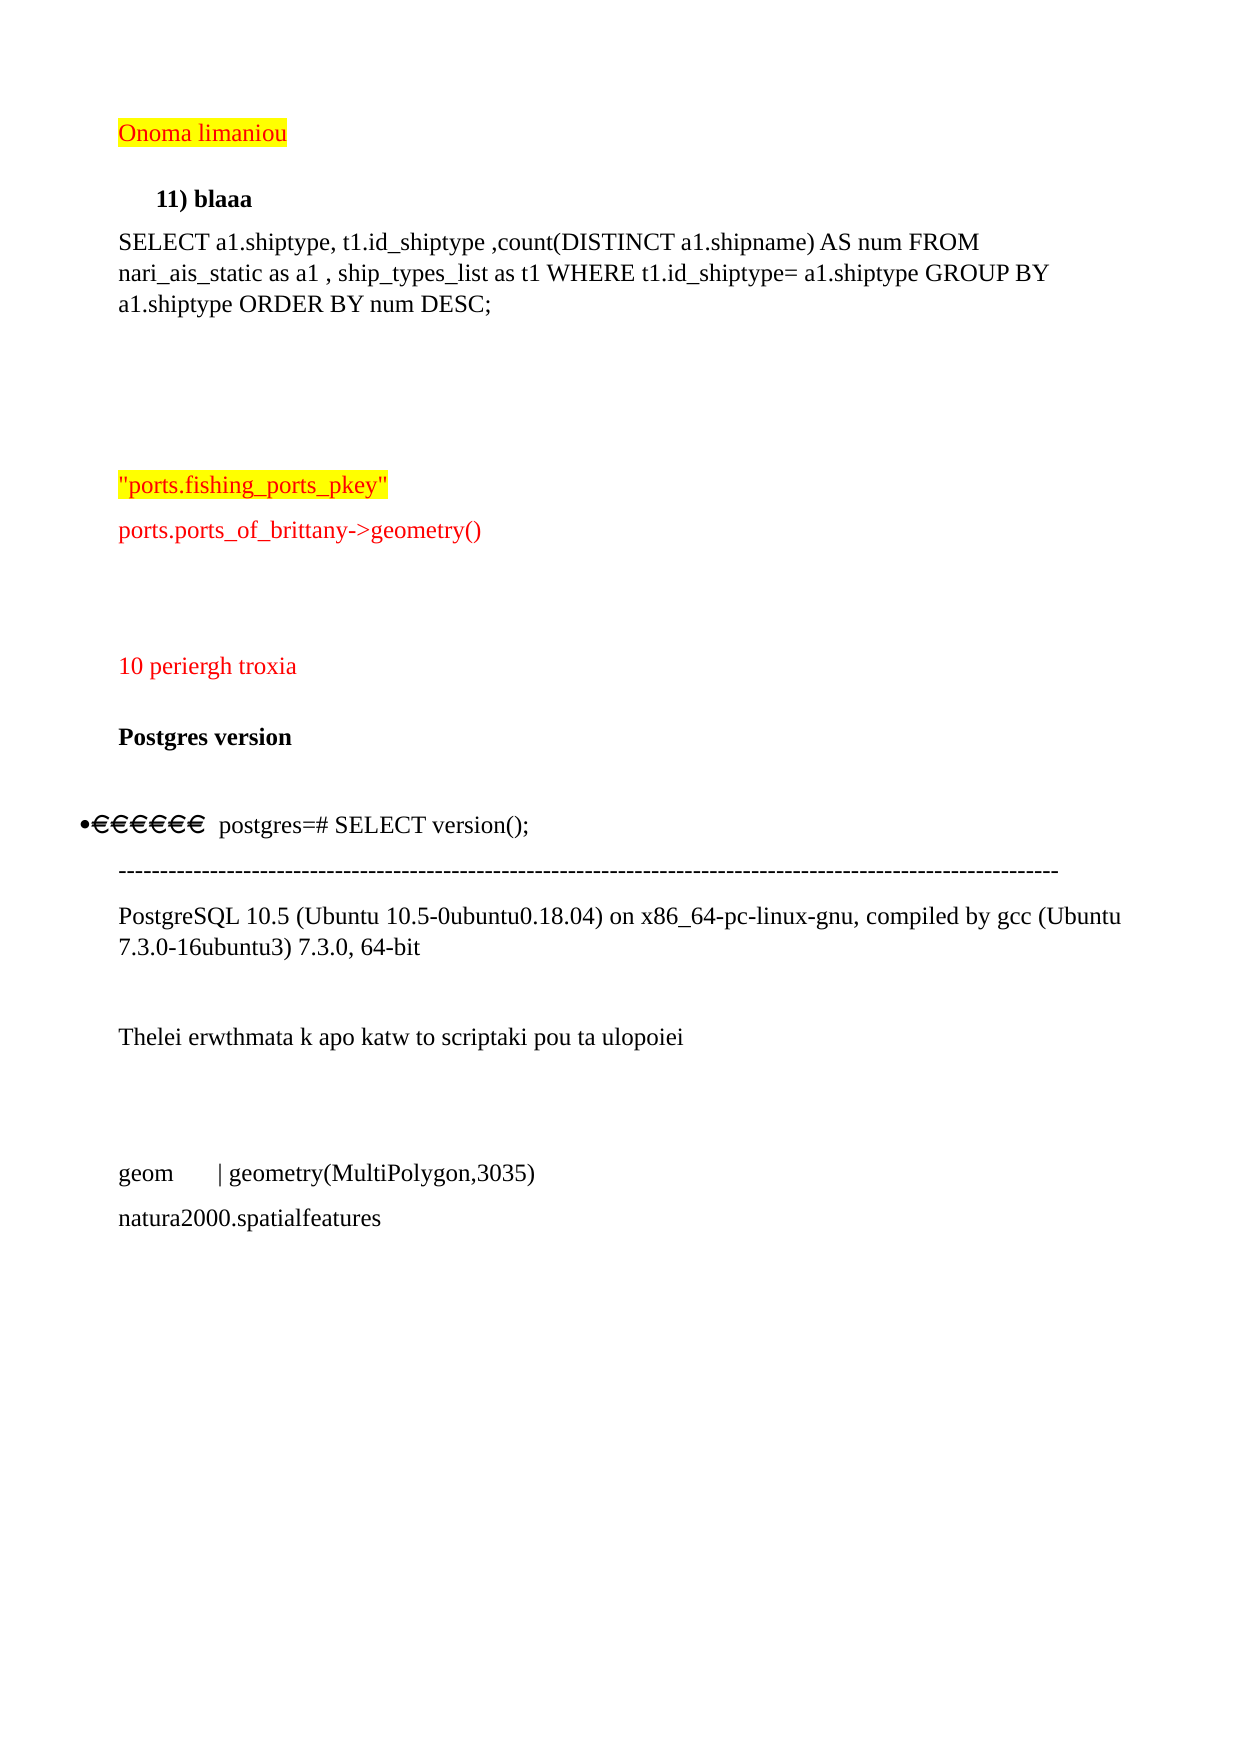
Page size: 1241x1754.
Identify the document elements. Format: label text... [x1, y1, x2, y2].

text Onoma limaniou [118, 118, 1122, 147]
text · postgres=# SELECT version(); [81, 810, 1122, 839]
text Thelei erwthmata k apo katw to scriptaki pou ta ulopoiei [118, 1022, 1122, 1051]
text natura2000.spatialfeatures [118, 1203, 1122, 1232]
subtitle Postgres version [118, 722, 1122, 751]
text "ports.fishing_ports_pkey" [118, 470, 1122, 499]
text ----------------------------------------------------------------------------------------------------------------- [118, 856, 1122, 884]
text ports.ports_of_brittany->geometry() [118, 516, 1122, 544]
text PostgreSQL 10.5 (Ubuntu 10.5-0ubuntu0.18.04) on x86_64-pc-linux-gnu, compiled by gcc (Ubuntu 7.3.0-16ubuntu3) 7.3.0, 64-bit [118, 901, 1122, 960]
subtitle 11) blaaa [156, 184, 1122, 213]
text geom | geometry(MultiPolygon,3035) [118, 1158, 1122, 1187]
text SELECT a1.shiptype, t1.id_shiptype ,count(DISTINCT a1.shipname) AS num FROM nari_ais_static as a1 , ship_types_list as t1 WHERE t1.id_shiptype= a1.shiptype GROUP BY a1.shiptype ORDER BY num DESC; [118, 227, 1122, 318]
text 10 periergh troxia [118, 651, 1122, 680]
